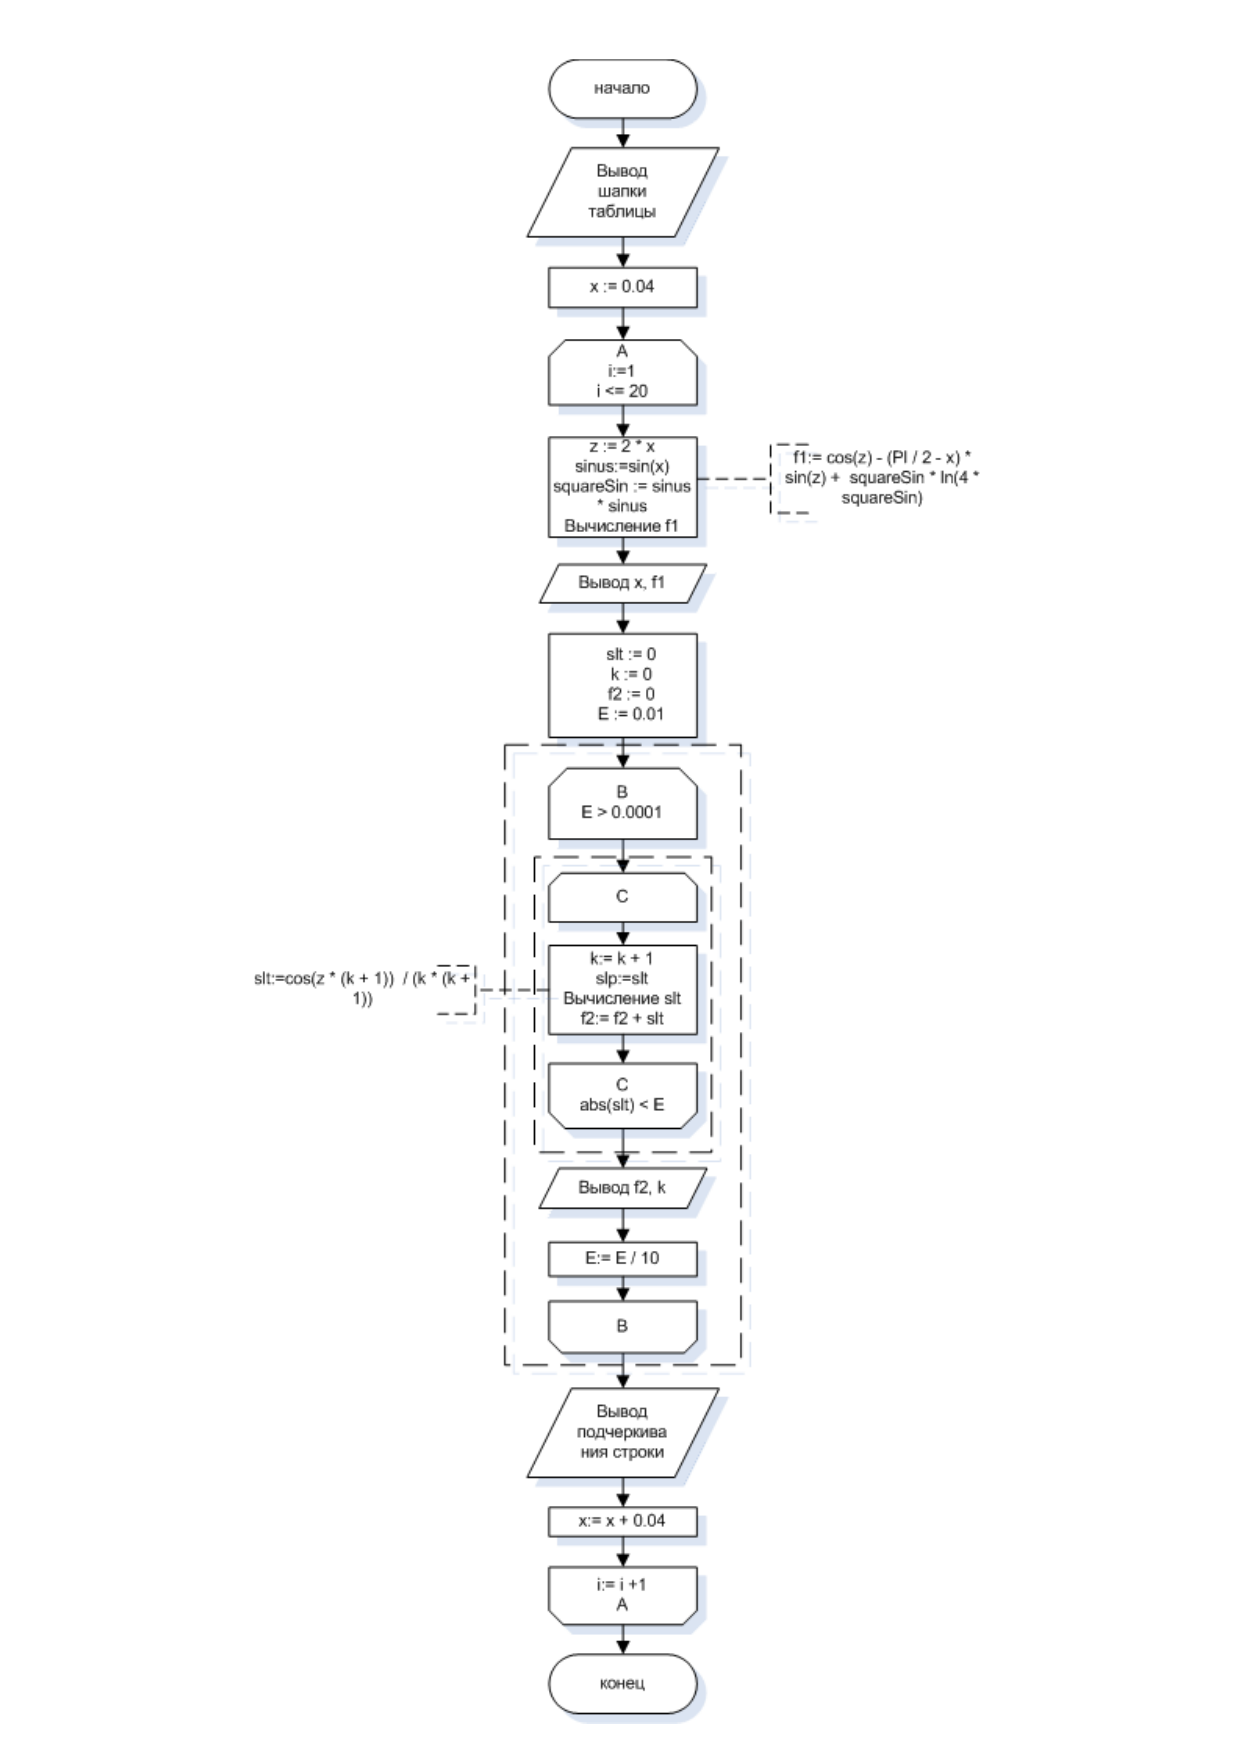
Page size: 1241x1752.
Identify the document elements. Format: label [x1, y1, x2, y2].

picture [254, 59, 986, 1724]
